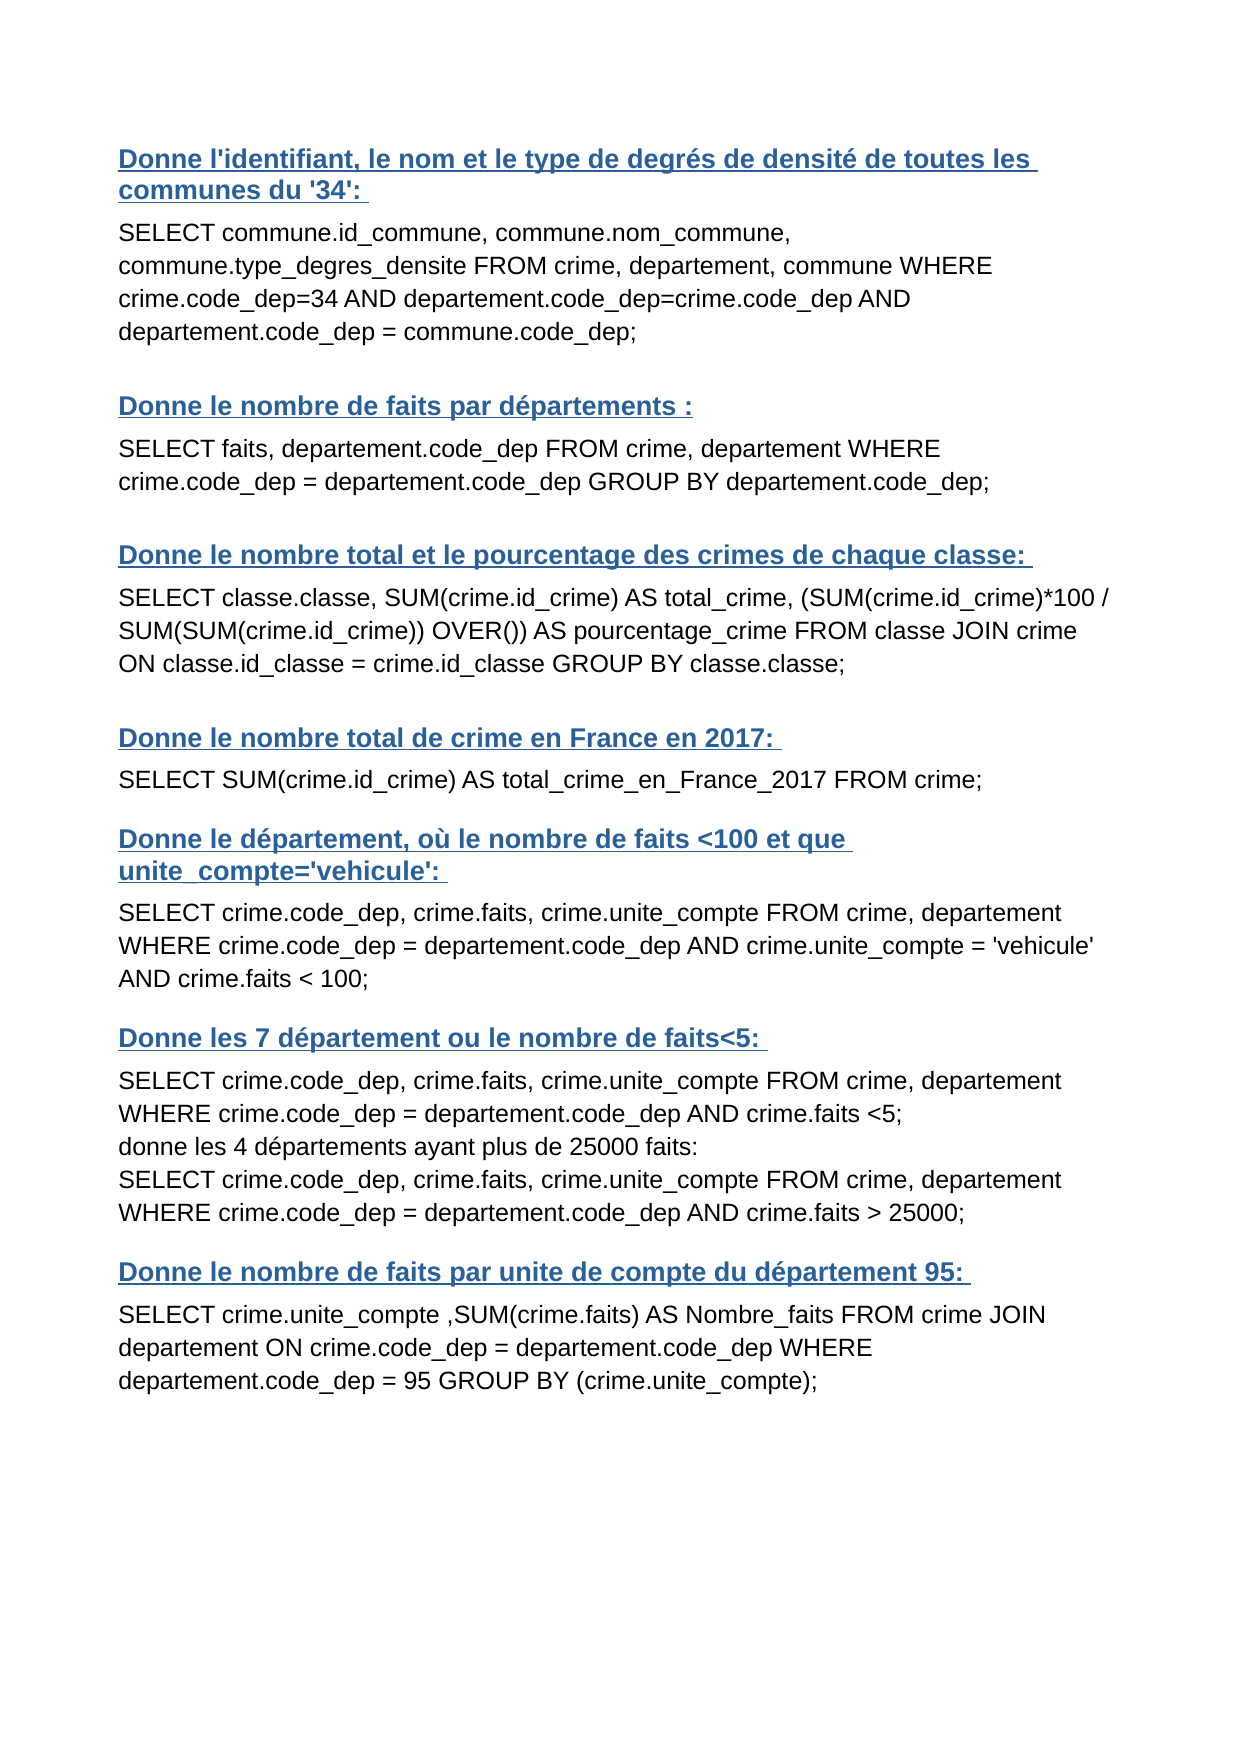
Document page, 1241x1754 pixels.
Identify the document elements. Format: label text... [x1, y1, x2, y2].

text SELECT commune.id_commune, commune.nom_commune, commune.type_degres_densite FROM crime, departement, commune WHERE crime.code_dep=34 AND departement.code_dep=crime.code_dep AND departement.code_dep = commune.code_dep; [118, 218, 1122, 346]
subtitle Donne le nombre de faits par unite de compte du département 95: [118, 1256, 1122, 1287]
text SELECT classe.classe, SUM(crime.id_crime) AS total_crime, (SUM(crime.id_crime)*100 / SUM(SUM(crime.id_crime)) OVER()) AS pourcentage_crime FROM classe JOIN crime ON classe.id_classe = crime.id_classe GROUP BY classe.classe; [118, 583, 1122, 678]
subtitle Donne le nombre total de crime en France en 2017: [118, 722, 1122, 753]
text SELECT crime.code_dep, crime.faits, crime.unite_compte FROM crime, departement WHERE crime.code_dep = departement.code_dep AND crime.faits > 25000; [118, 1165, 1122, 1227]
text SELECT crime.code_dep, crime.faits, crime.unite_compte FROM crime, departement WHERE crime.code_dep = departement.code_dep AND crime.unite_compte = 'vehicule' AND crime.faits < 100; [118, 898, 1122, 993]
subtitle Donne le département, où le nombre de faits <100 et que unite_compte='vehicule': [118, 823, 1122, 886]
subtitle Donne le nombre total et le pourcentage des crimes de chaque classe: [118, 539, 1122, 570]
text SELECT crime.unite_compte ,SUM(crime.faits) AS Nombre_faits FROM crime JOIN departement ON crime.code_dep = departement.code_dep WHERE departement.code_dep = 95 GROUP BY (crime.unite_compte); [118, 1300, 1122, 1395]
text donne les 4 départements ayant plus de 25000 faits: [118, 1132, 1122, 1161]
text SELECT faits, departement.code_dep FROM crime, departement WHERE crime.code_dep = departement.code_dep GROUP BY departement.code_dep; [118, 433, 1122, 495]
subtitle Donne le nombre de faits par départements : [118, 390, 1122, 421]
text SELECT crime.code_dep, crime.faits, crime.unite_compte FROM crime, departement WHERE crime.code_dep = departement.code_dep AND crime.faits <5; [118, 1066, 1122, 1128]
subtitle Donne l'identifiant, le nom et le type de degrés de densité de toutes les communes du '34': [118, 143, 1122, 206]
subtitle Donne les 7 département ou le nombre de faits<5: [118, 1022, 1122, 1054]
text SELECT SUM(crime.id_crime) AS total_crime_en_France_2017 FROM crime; [118, 765, 1122, 794]
